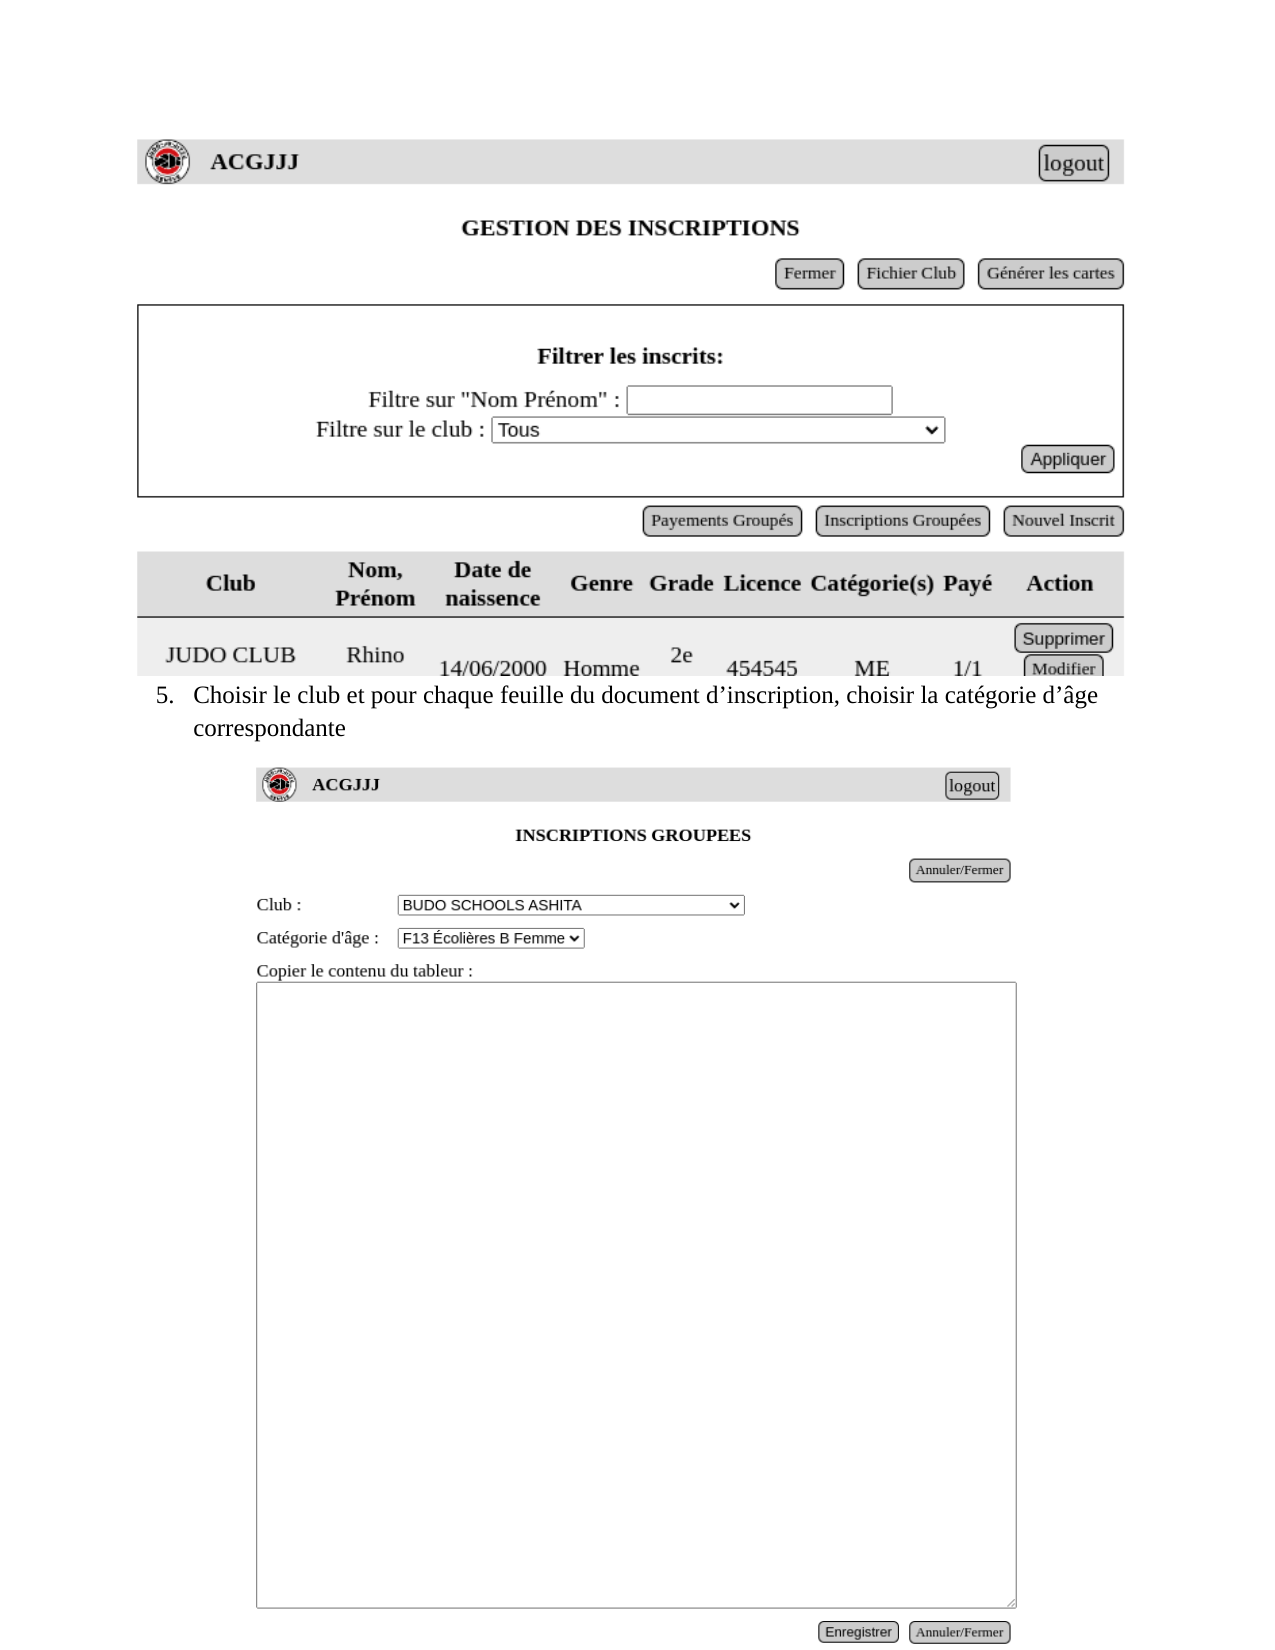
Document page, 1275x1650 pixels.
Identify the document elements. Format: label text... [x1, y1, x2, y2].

list Choisir le club et pour chaque feuille du document d’inscription, choisir la catégorie d’âge correspondante [156, 118, 1157, 741]
picture [136, 118, 1139, 676]
picture [251, 750, 1024, 1650]
